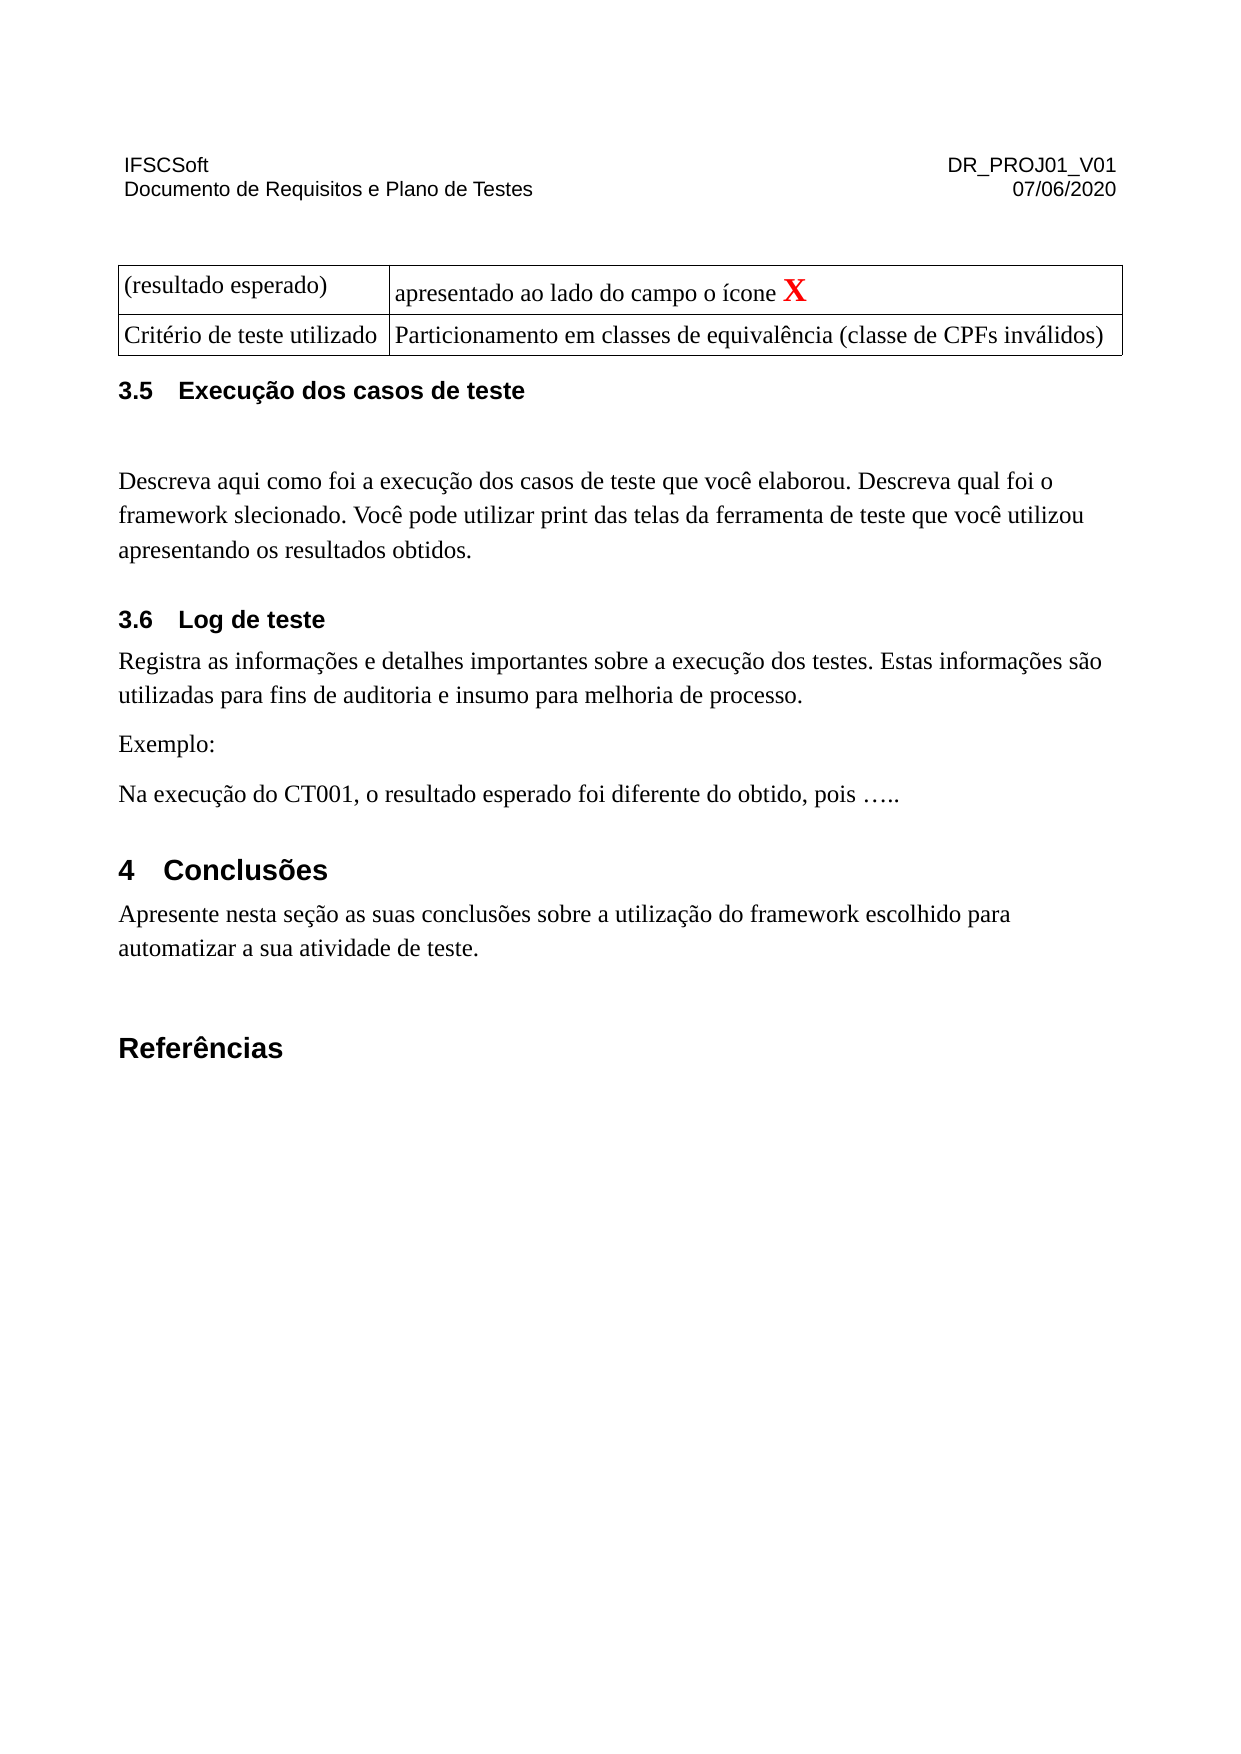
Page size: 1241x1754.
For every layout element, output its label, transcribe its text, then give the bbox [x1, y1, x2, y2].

subtitle Execução dos casos de teste [118, 376, 1122, 404]
table_cell (resultado esperado) [119, 266, 389, 314]
text Apresente nesta seção as suas conclusões sobre a utilização do framework escolhido para automatizar a sua atividade de teste. [118, 899, 1122, 962]
table_cell apresentado ao lado do campo o ícone X [390, 266, 1122, 314]
subtitle Conclusões [118, 853, 1122, 886]
text Descreva aqui como foi a execução dos casos de teste que você elaborou. Descreva qual foi o framework slecionado. Você pode utilizar print das telas da ferramenta de teste que você utilizou apresentando os resultados obtidos. [118, 466, 1122, 564]
subtitle Log de teste [118, 605, 1122, 633]
text Na execução do CT001, o resultado esperado foi diferente do obtido, pois ….. [118, 779, 1122, 807]
table_cell Critério de teste utilizado [119, 315, 389, 355]
text Referências [118, 1031, 1122, 1065]
table_cell Particionamento em classes de equivalência (classe de CPFs inválidos) [390, 315, 1122, 355]
text Registra as informações e detalhes importantes sobre a execução dos testes. Estas informações são utilizadas para fins de auditoria e insumo para melhoria de processo. [118, 646, 1122, 709]
text Exemplo: [118, 729, 1122, 758]
